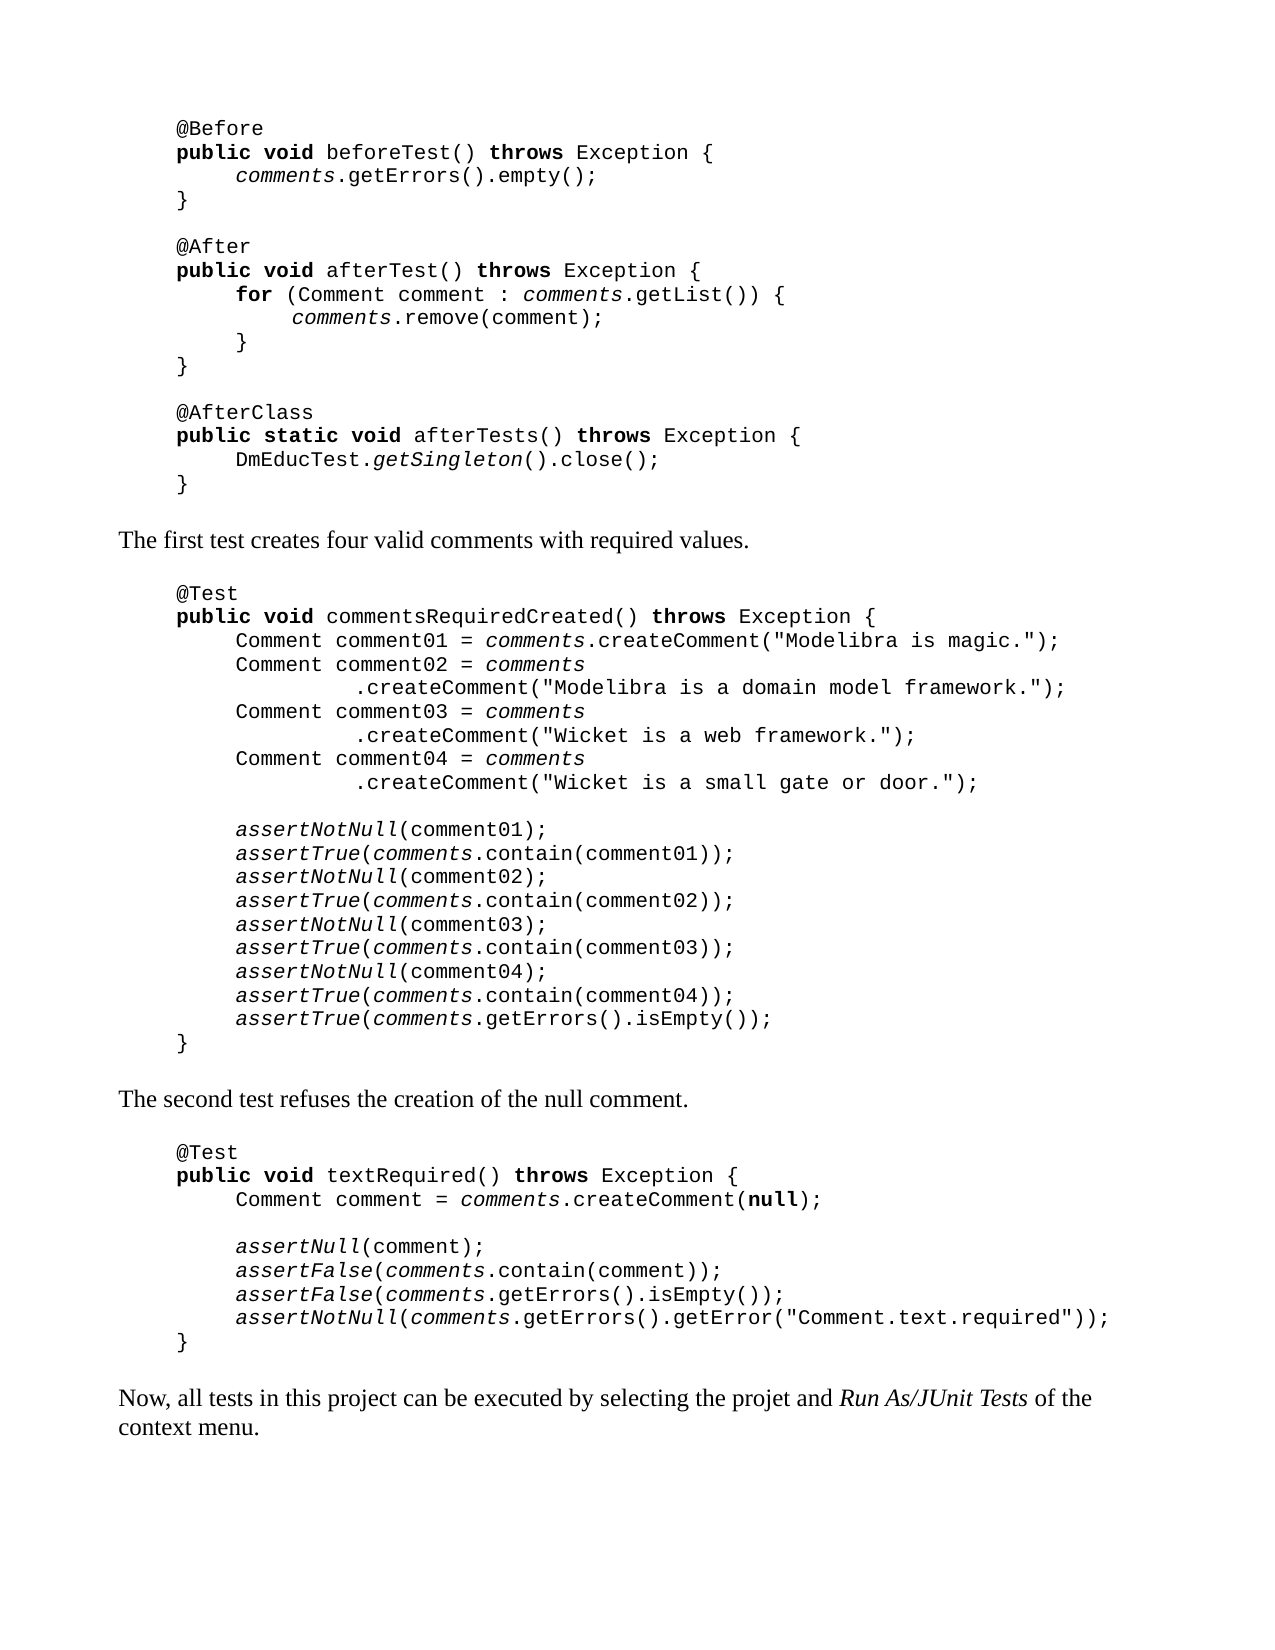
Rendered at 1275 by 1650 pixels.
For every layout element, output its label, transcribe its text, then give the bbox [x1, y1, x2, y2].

text .createComment("Modelibra is a domain model framework."); [118, 677, 1157, 701]
text assertTrue(comments.contain(comment03)); [118, 937, 1157, 961]
text for (Comment comment : comments.getList()) { [118, 284, 1157, 307]
text } [118, 1331, 1157, 1355]
text @Test [118, 1142, 1157, 1166]
text assertNotNull(comment02); [118, 866, 1157, 890]
text comments.getErrors().empty(); [118, 165, 1157, 189]
text @Test [118, 583, 1157, 606]
text Comment comment01 = comments.createComment("Modelibra is magic."); [118, 630, 1157, 654]
text public void commentsRequiredCreated() throws Exception { [118, 606, 1157, 630]
text assertFalse(comments.contain(comment)); [118, 1260, 1157, 1284]
text assertTrue(comments.contain(comment01)); [118, 843, 1157, 866]
text comments.remove(comment); [118, 307, 1157, 331]
text } [118, 354, 1157, 378]
text } [118, 189, 1157, 213]
text The second test refuses the creation of the null comment. [118, 1084, 1157, 1113]
text assertNotNull(comments.getErrors().getError("Comment.text.required")); [118, 1307, 1157, 1331]
text assertFalse(comments.getErrors().isEmpty()); [118, 1284, 1157, 1307]
text @After [118, 236, 1157, 260]
text public static void afterTests() throws Exception { [118, 426, 1157, 449]
text .createComment("Wicket is a small gate or door."); [118, 772, 1157, 796]
text assertTrue(comments.getErrors().isEmpty()); [118, 1008, 1157, 1032]
text assertTrue(comments.contain(comment02)); [118, 890, 1157, 914]
text assertTrue(comments.contain(comment04)); [118, 985, 1157, 1008]
text Comment comment = comments.createComment(null); [118, 1189, 1157, 1213]
text } [118, 473, 1157, 496]
text Now, all tests in this project can be executed by selecting the projet and Run As/JUnit Tests of the context menu. [118, 1383, 1157, 1441]
text public void afterTest() throws Exception { [118, 260, 1157, 284]
text assertNull(comment); [118, 1236, 1157, 1260]
text @Before [118, 118, 1157, 142]
text assertNotNull(comment01); [118, 819, 1157, 843]
text } [118, 331, 1157, 354]
text assertNotNull(comment04); [118, 961, 1157, 985]
text public void beforeTest() throws Exception { [118, 142, 1157, 165]
text .createComment("Wicket is a web framework."); [118, 724, 1157, 748]
text Comment comment03 = comments [118, 701, 1157, 724]
text Comment comment04 = comments [118, 748, 1157, 772]
text public void textRequired() throws Exception { [118, 1166, 1157, 1189]
text assertNotNull(comment03); [118, 914, 1157, 937]
text @AfterClass [118, 402, 1157, 426]
text } [118, 1032, 1157, 1056]
text DmEducTest.getSingleton().close(); [118, 449, 1157, 473]
text Comment comment02 = comments [118, 654, 1157, 677]
text The first test creates four valid comments with required values. [118, 525, 1157, 554]
